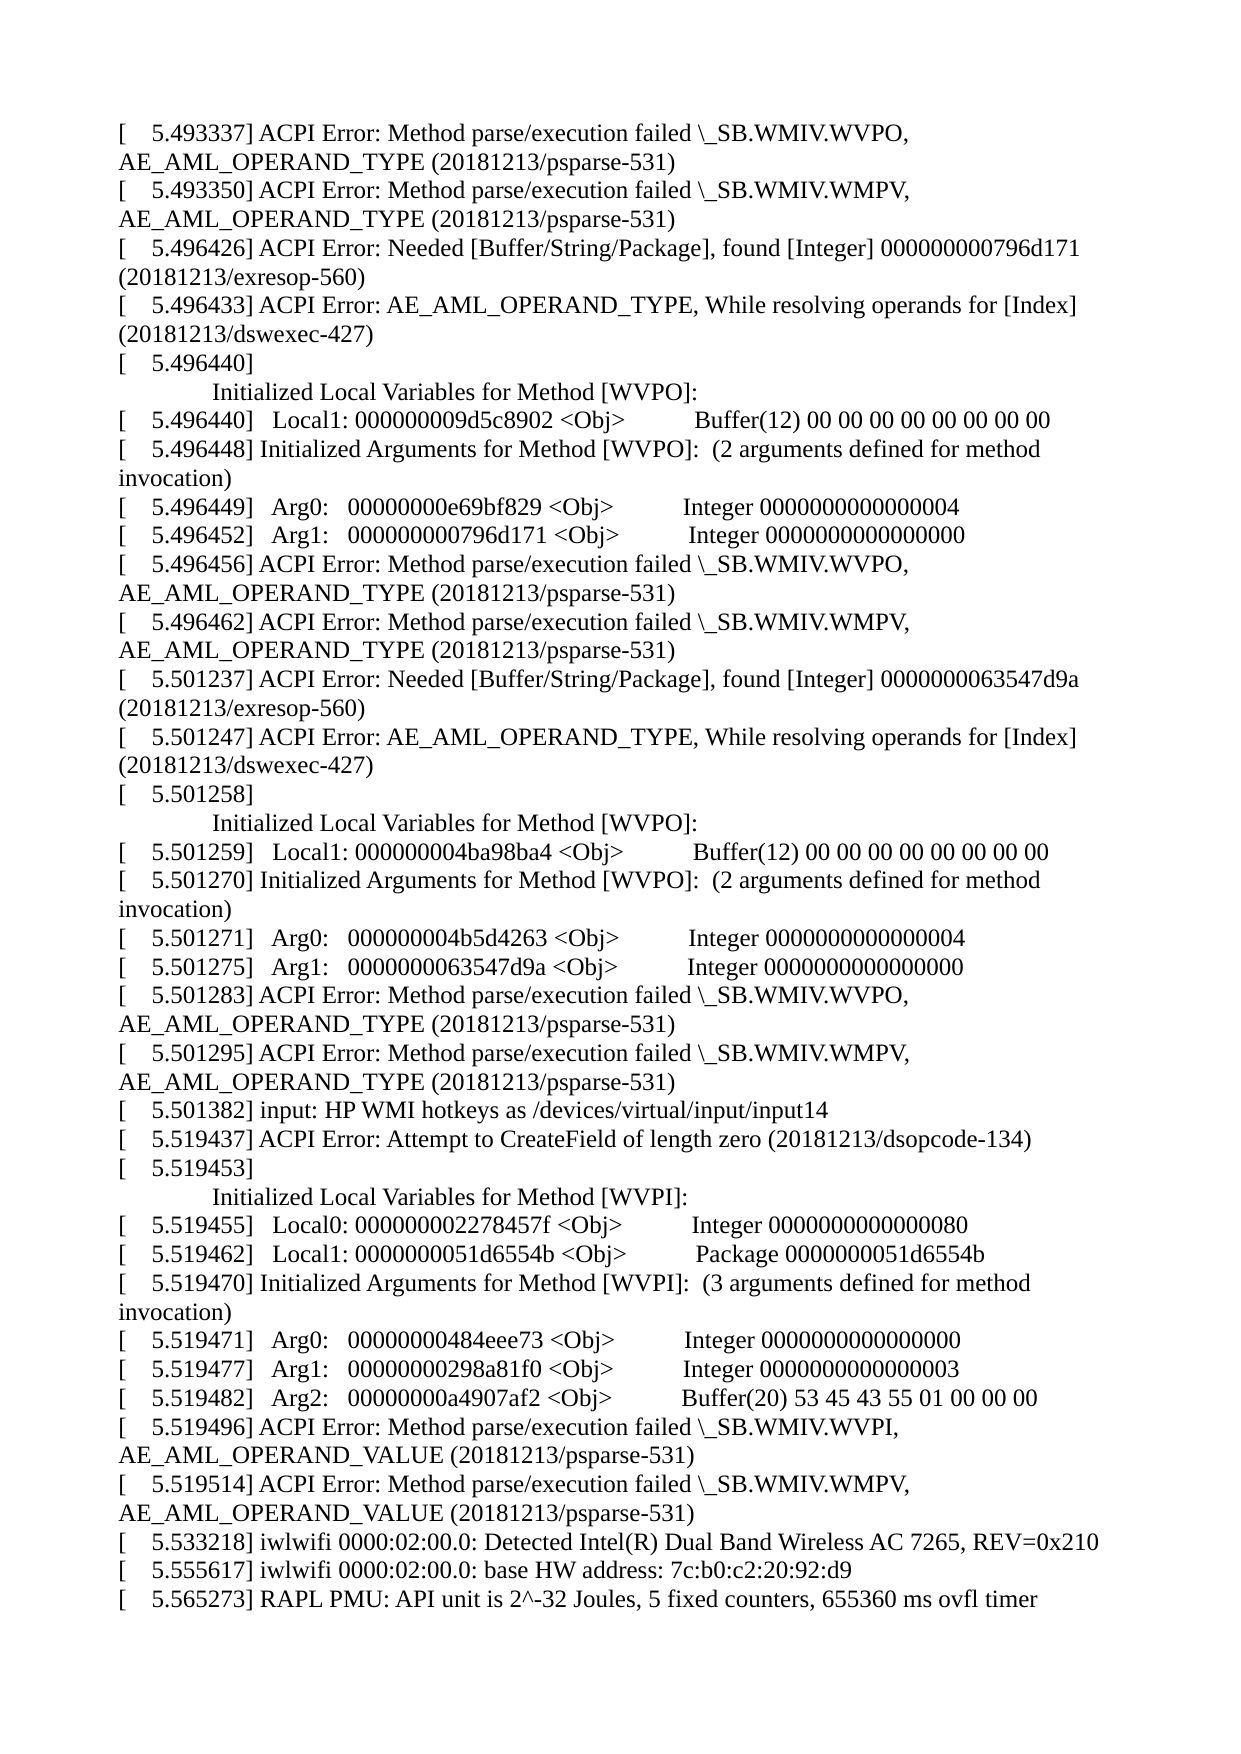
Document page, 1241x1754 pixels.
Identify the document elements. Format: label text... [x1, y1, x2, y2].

text [ 5.493337] ACPI Error: Method parse/execution failed \_SB.WMIV.WVPO, AE_AML_OPERAND_TYPE (20181213/psparse-531) [118, 118, 1122, 176]
text [ 5.519496] ACPI Error: Method parse/execution failed \_SB.WMIV.WVPI, AE_AML_OPERAND_VALUE (20181213/psparse-531) [118, 1412, 1122, 1469]
text [ 5.496452] Arg1: 000000000796d171 <Obj> Integer 0000000000000000 [118, 521, 1122, 549]
text [ 5.501295] ACPI Error: Method parse/execution failed \_SB.WMIV.WMPV, AE_AML_OPERAND_TYPE (20181213/psparse-531) [118, 1038, 1122, 1096]
text [ 5.519462] Local1: 0000000051d6554b <Obj> Package 0000000051d6554b [118, 1239, 1122, 1268]
text [ 5.501258] [118, 779, 1122, 808]
text [ 5.496440] [118, 348, 1122, 377]
text [ 5.519453] [118, 1153, 1122, 1182]
text [ 5.555617] iwlwifi 0000:02:00.0: base HW address: 7c:b0:c2:20:92:d9 [118, 1556, 1122, 1584]
text [ 5.519470] Initialized Arguments for Method [WVPI]: (3 arguments defined for method invocation) [118, 1268, 1122, 1326]
text [ 5.519482] Arg2: 00000000a4907af2 <Obj> Buffer(20) 53 45 43 55 01 00 00 00 [118, 1383, 1122, 1412]
text [ 5.496456] ACPI Error: Method parse/execution failed \_SB.WMIV.WVPO, AE_AML_OPERAND_TYPE (20181213/psparse-531) [118, 549, 1122, 607]
text [ 5.519437] ACPI Error: Attempt to CreateField of length zero (20181213/dsopcode-134) [118, 1124, 1122, 1153]
text [ 5.496449] Arg0: 00000000e69bf829 <Obj> Integer 0000000000000004 [118, 492, 1122, 521]
text [ 5.565273] RAPL PMU: API unit is 2^-32 Joules, 5 fixed counters, 655360 ms ovfl timer [118, 1584, 1122, 1613]
text [ 5.519471] Arg0: 00000000484eee73 <Obj> Integer 0000000000000000 [118, 1326, 1122, 1354]
text [ 5.496426] ACPI Error: Needed [Buffer/String/Package], found [Integer] 000000000796d171 (20181213/exresop-560) [118, 233, 1122, 291]
text Initialized Local Variables for Method [WVPO]: [118, 808, 1122, 837]
text [ 5.501275] Arg1: 0000000063547d9a <Obj> Integer 0000000000000000 [118, 952, 1122, 981]
text [ 5.501270] Initialized Arguments for Method [WVPO]: (2 arguments defined for method invocation) [118, 866, 1122, 923]
text [ 5.496440] Local1: 000000009d5c8902 <Obj> Buffer(12) 00 00 00 00 00 00 00 00 [118, 406, 1122, 434]
text [ 5.501237] ACPI Error: Needed [Buffer/String/Package], found [Integer] 0000000063547d9a (20181213/exresop-560) [118, 664, 1122, 722]
text [ 5.501271] Arg0: 000000004b5d4263 <Obj> Integer 0000000000000004 [118, 923, 1122, 952]
text Initialized Local Variables for Method [WVPI]: [118, 1182, 1122, 1211]
text [ 5.501247] ACPI Error: AE_AML_OPERAND_TYPE, While resolving operands for [Index] (20181213/dswexec-427) [118, 722, 1122, 779]
text [ 5.501382] input: HP WMI hotkeys as /devices/virtual/input/input14 [118, 1096, 1122, 1124]
text [ 5.519514] ACPI Error: Method parse/execution failed \_SB.WMIV.WMPV, AE_AML_OPERAND_VALUE (20181213/psparse-531) [118, 1469, 1122, 1527]
text [ 5.501259] Local1: 000000004ba98ba4 <Obj> Buffer(12) 00 00 00 00 00 00 00 00 [118, 837, 1122, 866]
text [ 5.493350] ACPI Error: Method parse/execution failed \_SB.WMIV.WMPV, AE_AML_OPERAND_TYPE (20181213/psparse-531) [118, 176, 1122, 233]
text [ 5.496448] Initialized Arguments for Method [WVPO]: (2 arguments defined for method invocation) [118, 434, 1122, 492]
text [ 5.501283] ACPI Error: Method parse/execution failed \_SB.WMIV.WVPO, AE_AML_OPERAND_TYPE (20181213/psparse-531) [118, 981, 1122, 1038]
text [ 5.519455] Local0: 000000002278457f <Obj> Integer 0000000000000080 [118, 1211, 1122, 1239]
text [ 5.519477] Arg1: 00000000298a81f0 <Obj> Integer 0000000000000003 [118, 1354, 1122, 1383]
text [ 5.533218] iwlwifi 0000:02:00.0: Detected Intel(R) Dual Band Wireless AC 7265, REV=0x210 [118, 1527, 1122, 1556]
text [ 5.496433] ACPI Error: AE_AML_OPERAND_TYPE, While resolving operands for [Index] (20181213/dswexec-427) [118, 291, 1122, 348]
text [ 5.496462] ACPI Error: Method parse/execution failed \_SB.WMIV.WMPV, AE_AML_OPERAND_TYPE (20181213/psparse-531) [118, 607, 1122, 664]
text Initialized Local Variables for Method [WVPO]: [118, 377, 1122, 406]
